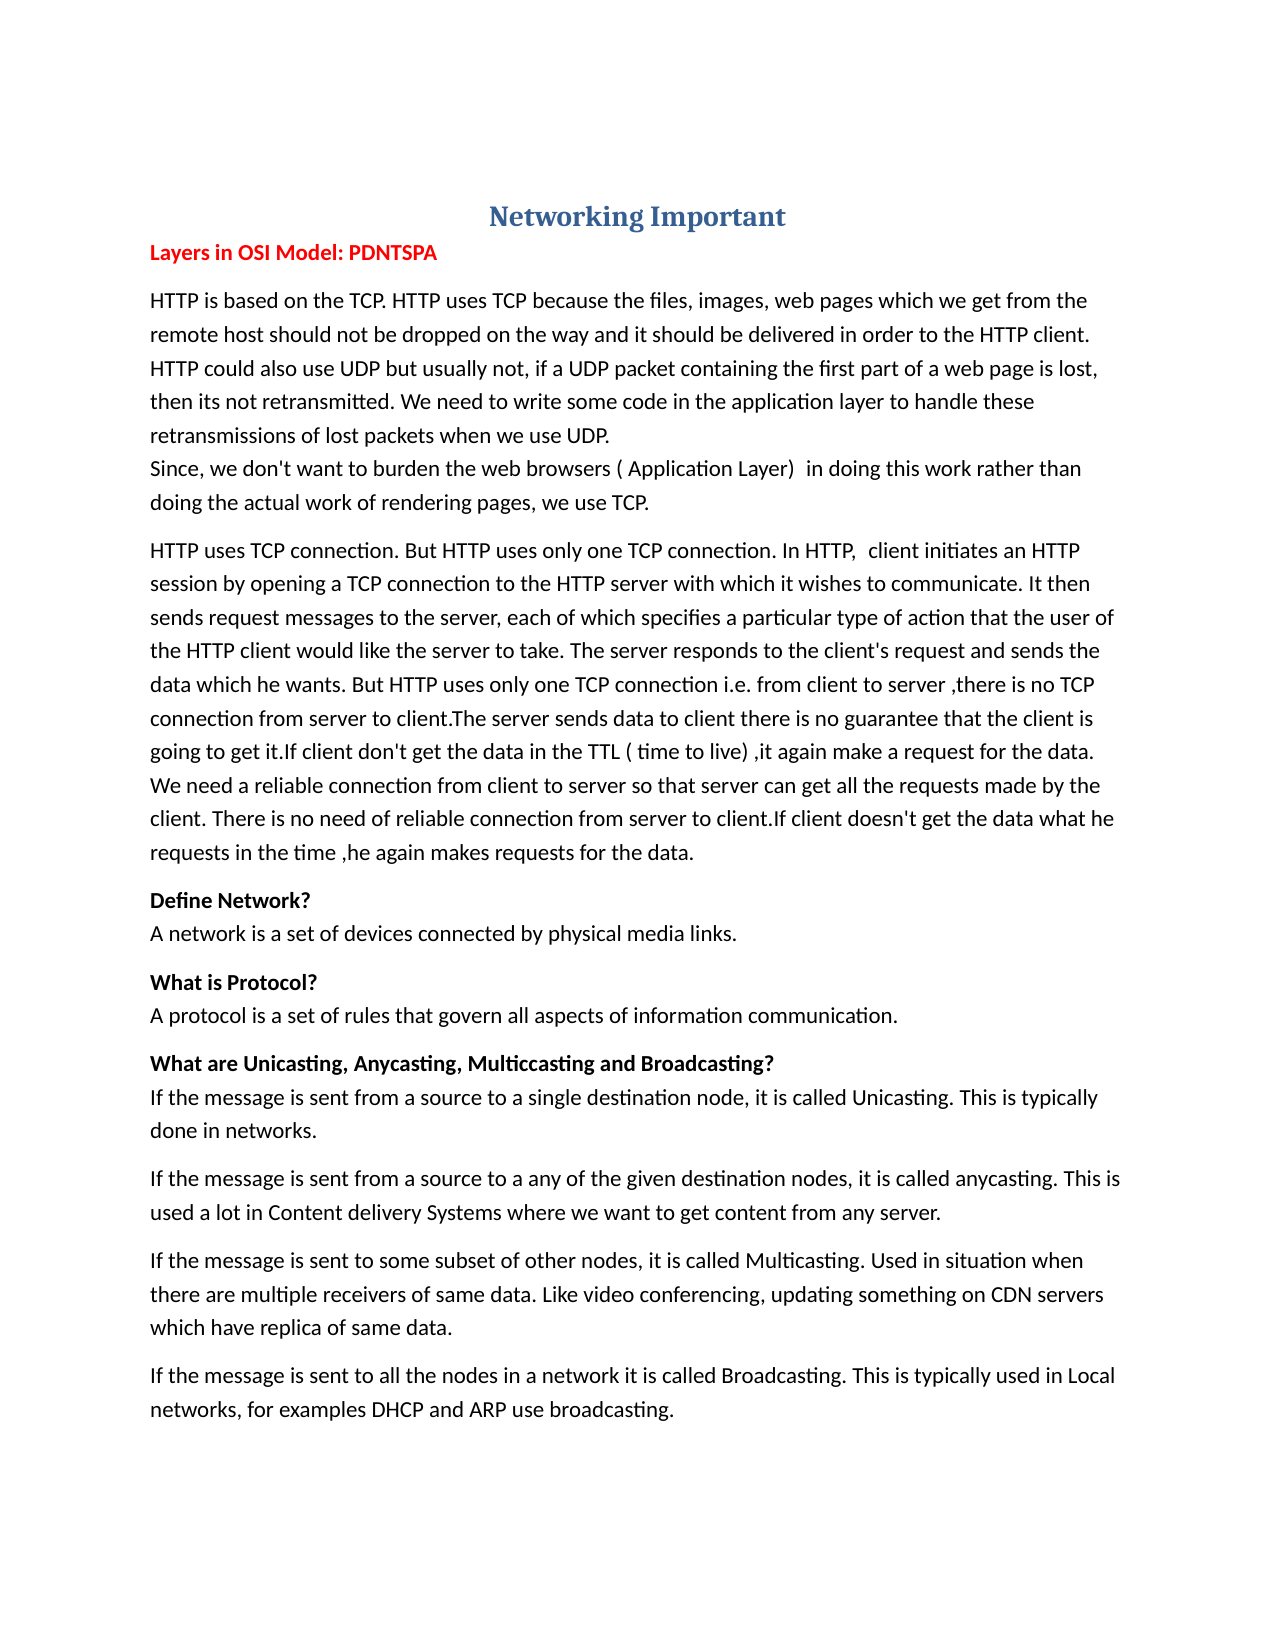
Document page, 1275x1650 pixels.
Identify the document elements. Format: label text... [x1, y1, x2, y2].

text Layers in OSI Model: PDNTSPA [150, 238, 1125, 267]
text What is Protocol? A protocol is a set of rules that govern all aspects of information communication. [150, 968, 1125, 1029]
text What are Unicasting, Anycasting, Multiccasting and Broadcasting? If the message is sent from a source to a single destination node, it is called Unicasting. This is typically done in networks. [150, 1049, 1125, 1144]
text HTTP is based on the TCP. HTTP uses TCP because the files, images, web pages which we get from the remote host should not be dropped on the way and it should be delivered in order to the HTTP client. HTTP could also use UDP but usually not, if a UDP packet containing the first part of a web page is lost, then its not retransmitted. We need to write some code in the application layer to handle these retransmissions of lost packets when we use UDP. Since, we don't want to burden the web browsers ( Application Layer) in doing this work rather than doing the actual work of rendering pages, we use TCP. [150, 287, 1125, 516]
text If the message is sent from a source to a any of the given destination nodes, it is called anycasting. This is used a lot in Content delivery Systems where we want to get content from any server. [150, 1164, 1125, 1226]
subtitle Networking Important [150, 200, 1125, 233]
text Define Network? A network is a set of devices connected by physical media links. [150, 886, 1125, 948]
text If the message is sent to some subset of other nodes, it is called Multicasting. Used in situation when there are multiple receivers of same data. Like video conferencing, updating something on CDN servers which have replica of same data. [150, 1246, 1125, 1341]
text If the message is sent to all the nodes in a network it is called Broadcasting. This is typically used in Local networks, for examples DHCP and ARP use broadcasting. [150, 1361, 1125, 1423]
text HTTP uses TCP connection. But HTTP uses only one TCP connection. In HTTP, client initiates an HTTP session by opening a TCP connection to the HTTP server with which it wishes to communicate. It then sends request messages to the server, each of which specifies a particular type of action that the user of the HTTP client would like the server to take. The server responds to the client's request and sends the data which he wants. But HTTP uses only one TCP connection i.e. from client to server ,there is no TCP connection from server to client.The server sends data to client there is no guarantee that the client is going to get it.If client don't get the data in the TTL ( time to live) ,it again make a request for the data. We need a reliable connection from client to server so that server can get all the requests made by the client. There is no need of reliable connection from server to client.If client doesn't get the data what he requests in the time ,he again makes requests for the data. [150, 536, 1125, 866]
